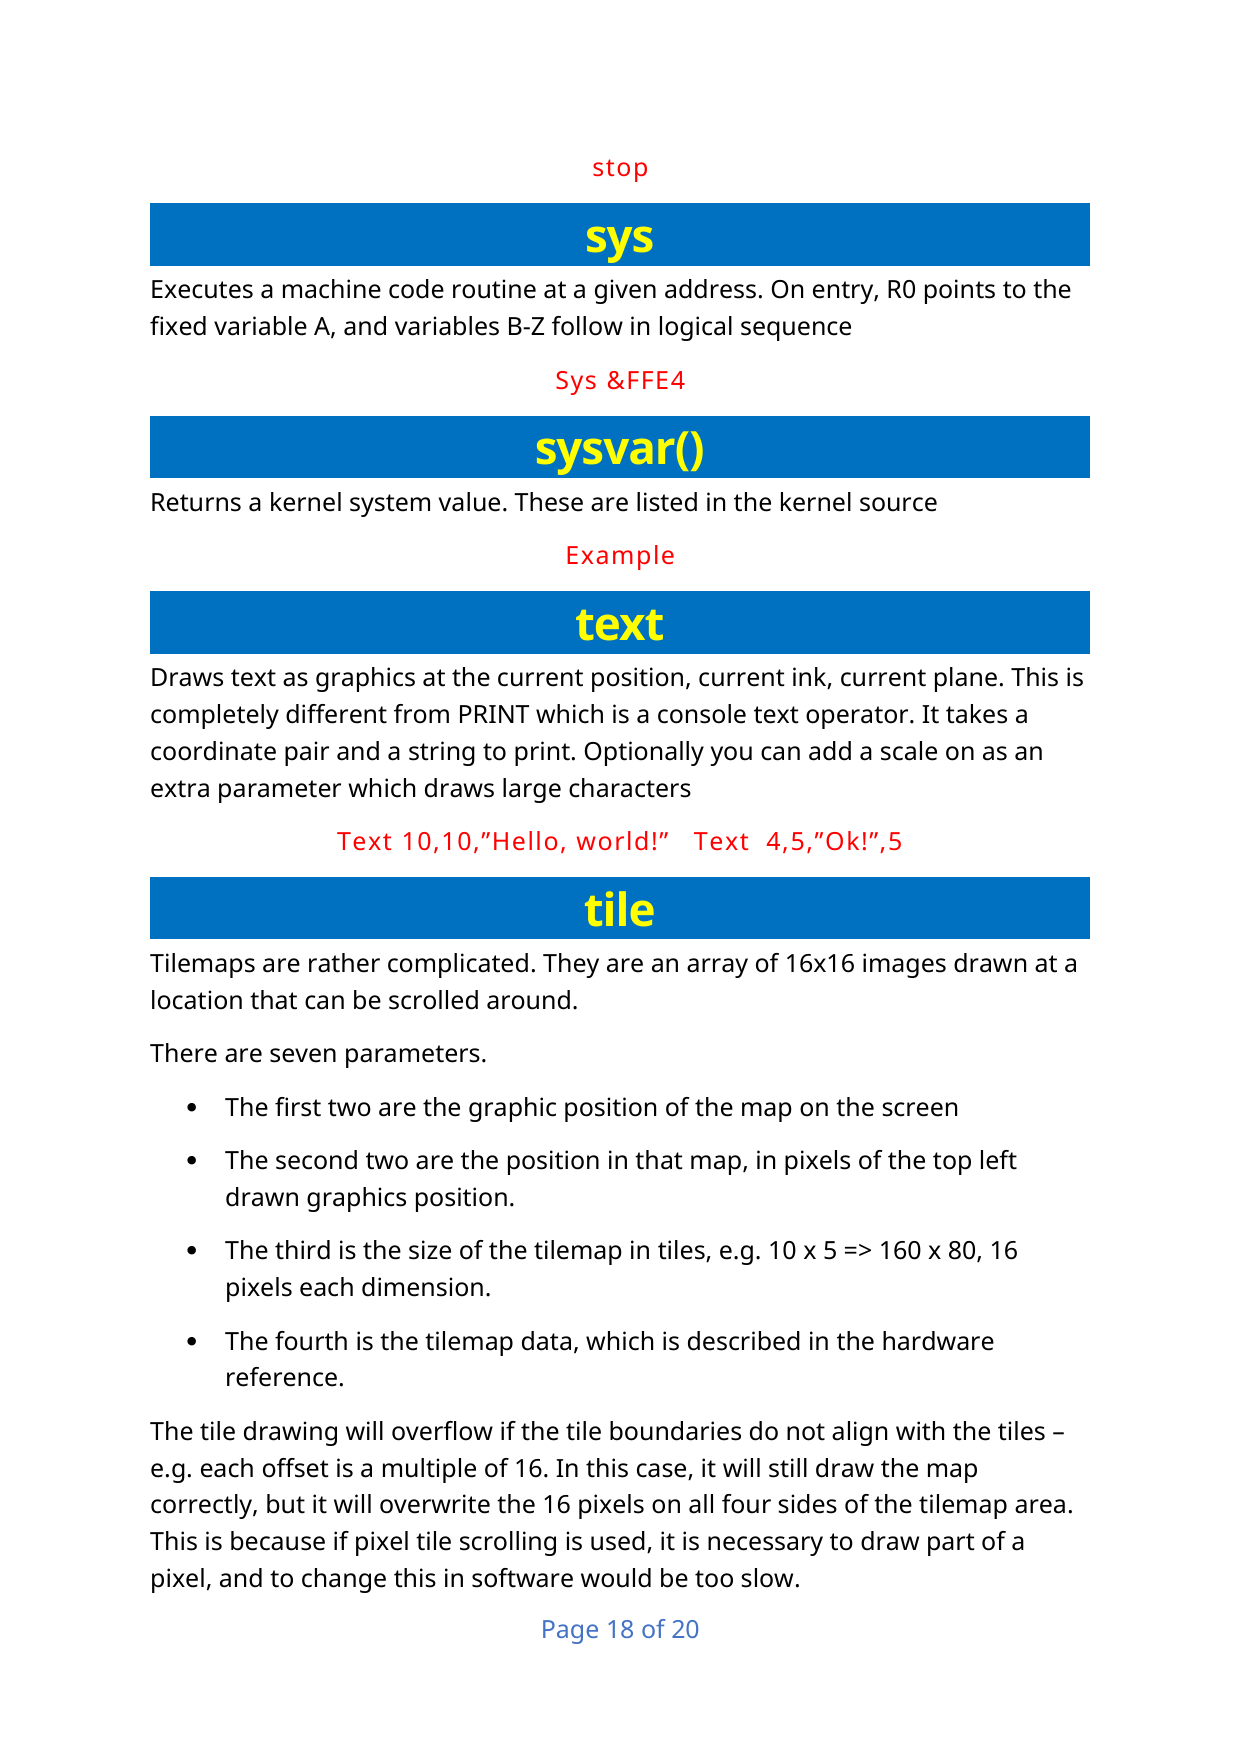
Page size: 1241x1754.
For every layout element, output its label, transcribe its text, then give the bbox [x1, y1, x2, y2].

subtitle Sys &FFE4 [150, 362, 1090, 396]
text The tile drawing will overflow if the tile boundaries do not align with the tiles – e.g. each offset is a multiple of 16. In this case, it will still draw the map correctly, but it will overwrite the 16 pixels on all four sides of the tilemap area. This is because if pixel tile scrolling is used, it is necessary to draw part of a pixel, and to change this in software would be too slow. [150, 1413, 1090, 1594]
text Executes a machine code routine at a given address. On entry, R0 points to the fixed variable A, and variables B-Z follow in logical sequence [150, 272, 1090, 343]
text There are seven parameters. [150, 1036, 1090, 1070]
text Returns a kernel system value. These are listed in the kernel source [150, 484, 1090, 518]
text Draws text as graphics at the current position, current ink, current plane. This is completely different from PRINT which is a console text operator. It takes a coordinate pair and a string to print. Optionally you can add a scale on as an extra parameter which draws large characters [150, 660, 1090, 804]
title sysvar() [150, 416, 1090, 478]
subtitle stop [150, 150, 1090, 184]
list The first two are the graphic position of the map on the screen [187, 1089, 1090, 1123]
subtitle Text 10,10,”Hello, world!” Text 4,5,”Ok!”,5 [150, 824, 1090, 858]
title tile [150, 877, 1090, 939]
text Tilemaps are rather complicated. They are an array of 16x16 images drawn at a location that can be scrolled around. [150, 946, 1090, 1017]
list The fourth is the tilemap data, which is described in the hardware reference. [187, 1323, 1090, 1394]
list The second two are the position in that map, in pixels of the top left drawn graphics position. [187, 1143, 1090, 1214]
list The third is the size of the tilemap in tiles, e.g. 10 x 5 => 160 x 80, 16 pixels each dimension. [187, 1233, 1090, 1304]
title text [150, 591, 1090, 654]
title sys [150, 203, 1090, 266]
subtitle Example [150, 538, 1090, 572]
